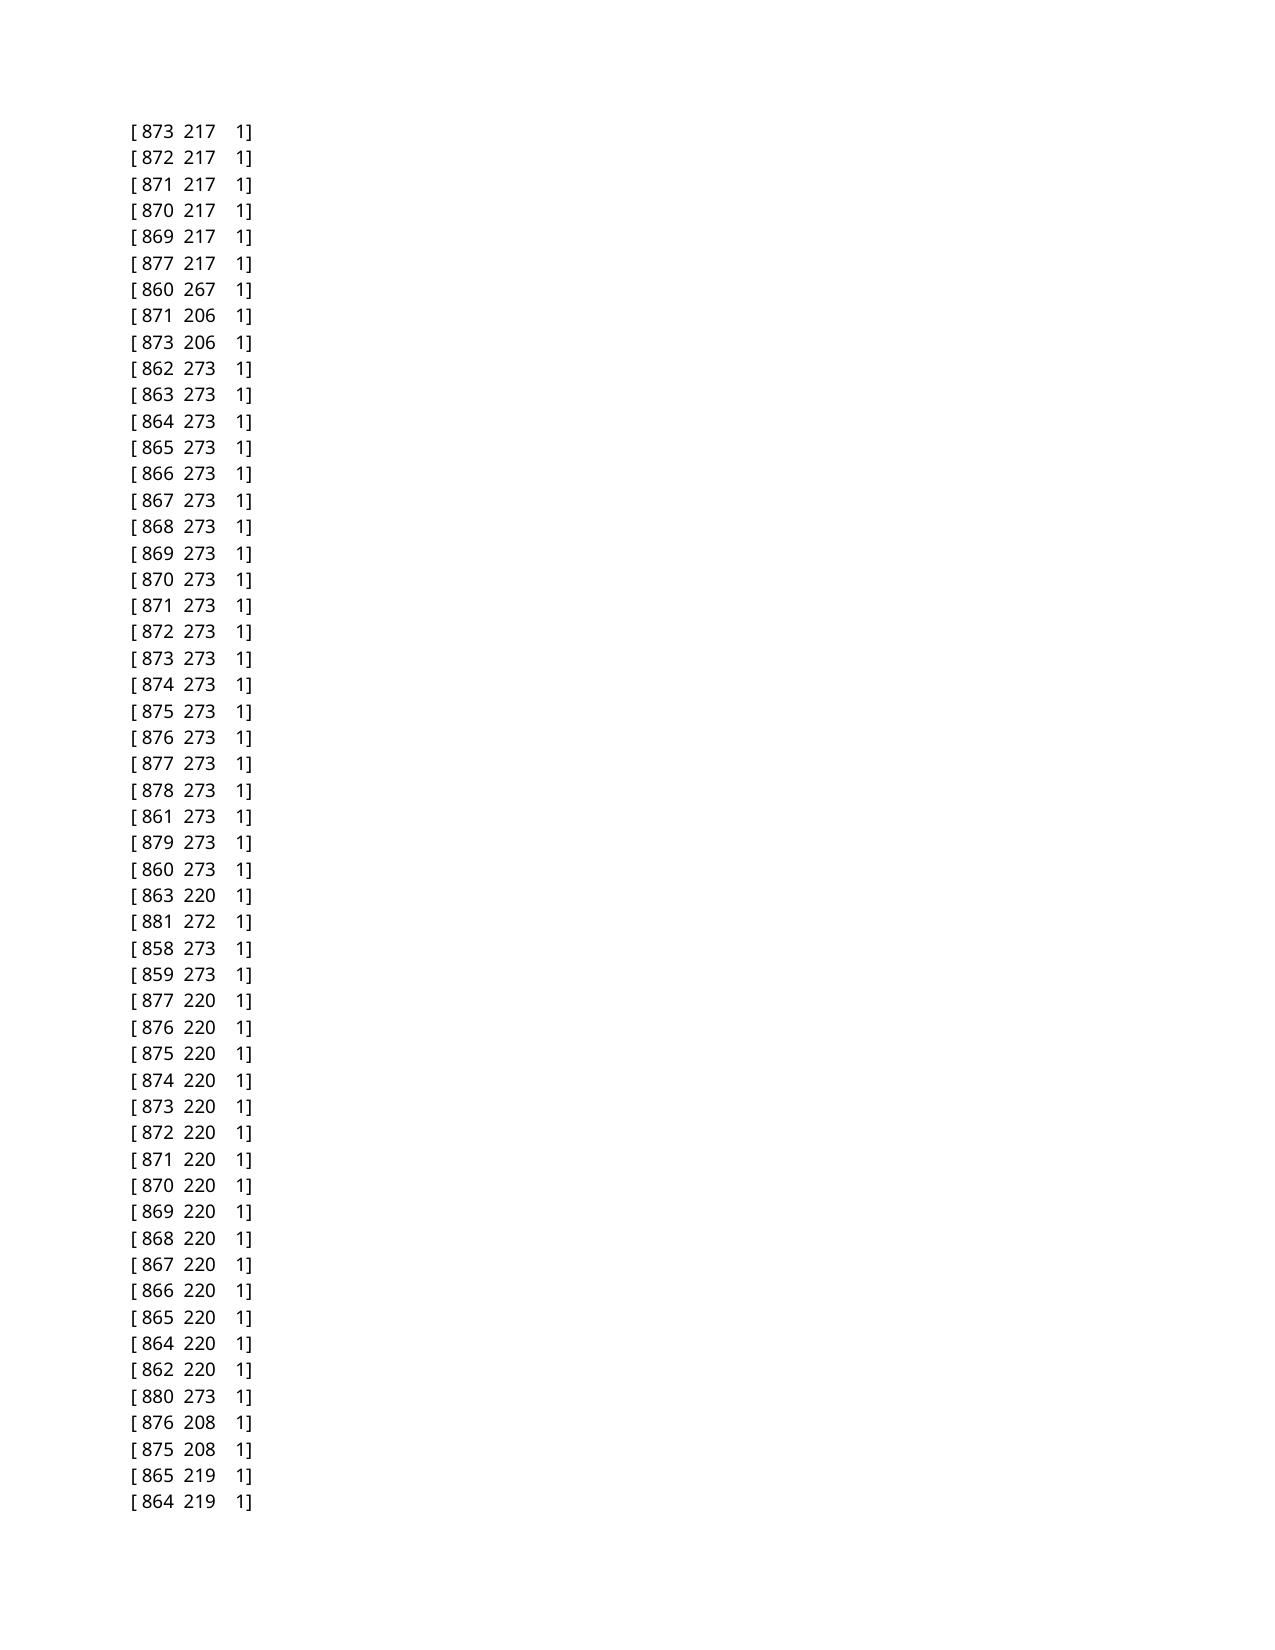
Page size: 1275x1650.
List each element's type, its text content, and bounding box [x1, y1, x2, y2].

text [ 872 273 1] [118, 619, 1157, 645]
text [ 875 220 1] [118, 1041, 1157, 1067]
text [ 867 273 1] [118, 487, 1157, 513]
text [ 863 220 1] [118, 882, 1157, 909]
text [ 871 206 1] [118, 303, 1157, 329]
text [ 871 220 1] [118, 1146, 1157, 1172]
text [ 871 273 1] [118, 592, 1157, 619]
text [ 860 273 1] [118, 856, 1157, 882]
text [ 867 220 1] [118, 1251, 1157, 1278]
text [ 865 220 1] [118, 1304, 1157, 1330]
text [ 863 273 1] [118, 382, 1157, 408]
text [ 876 273 1] [118, 724, 1157, 751]
text [ 861 273 1] [118, 803, 1157, 830]
text [ 873 220 1] [118, 1093, 1157, 1119]
text [ 864 220 1] [118, 1330, 1157, 1357]
text [ 864 219 1] [118, 1488, 1157, 1515]
text [ 872 217 1] [118, 144, 1157, 171]
text [ 860 267 1] [118, 276, 1157, 303]
text [ 868 220 1] [118, 1225, 1157, 1251]
text [ 872 220 1] [118, 1119, 1157, 1146]
text [ 878 273 1] [118, 777, 1157, 803]
text [ 866 273 1] [118, 461, 1157, 487]
text [ 870 273 1] [118, 566, 1157, 592]
text [ 877 220 1] [118, 988, 1157, 1014]
text [ 864 273 1] [118, 408, 1157, 434]
text [ 858 273 1] [118, 935, 1157, 961]
text [ 876 220 1] [118, 1014, 1157, 1041]
text [ 874 273 1] [118, 672, 1157, 698]
text [ 865 273 1] [118, 434, 1157, 461]
text [ 880 273 1] [118, 1383, 1157, 1409]
text [ 869 220 1] [118, 1199, 1157, 1225]
text [ 875 273 1] [118, 698, 1157, 724]
text [ 876 208 1] [118, 1409, 1157, 1436]
text [ 869 217 1] [118, 223, 1157, 250]
text [ 875 208 1] [118, 1436, 1157, 1462]
text [ 859 273 1] [118, 961, 1157, 988]
text [ 866 220 1] [118, 1278, 1157, 1304]
text [ 873 206 1] [118, 329, 1157, 355]
text [ 881 272 1] [118, 909, 1157, 935]
text [ 871 217 1] [118, 171, 1157, 197]
text [ 862 220 1] [118, 1357, 1157, 1383]
text [ 879 273 1] [118, 830, 1157, 856]
text [ 870 220 1] [118, 1172, 1157, 1199]
text [ 873 273 1] [118, 645, 1157, 672]
text [ 873 217 1] [118, 118, 1157, 144]
text [ 862 273 1] [118, 355, 1157, 382]
text [ 869 273 1] [118, 540, 1157, 566]
text [ 877 273 1] [118, 751, 1157, 777]
text [ 870 217 1] [118, 197, 1157, 223]
text [ 865 219 1] [118, 1462, 1157, 1488]
text [ 868 273 1] [118, 513, 1157, 540]
text [ 877 217 1] [118, 250, 1157, 276]
text [ 874 220 1] [118, 1067, 1157, 1093]
